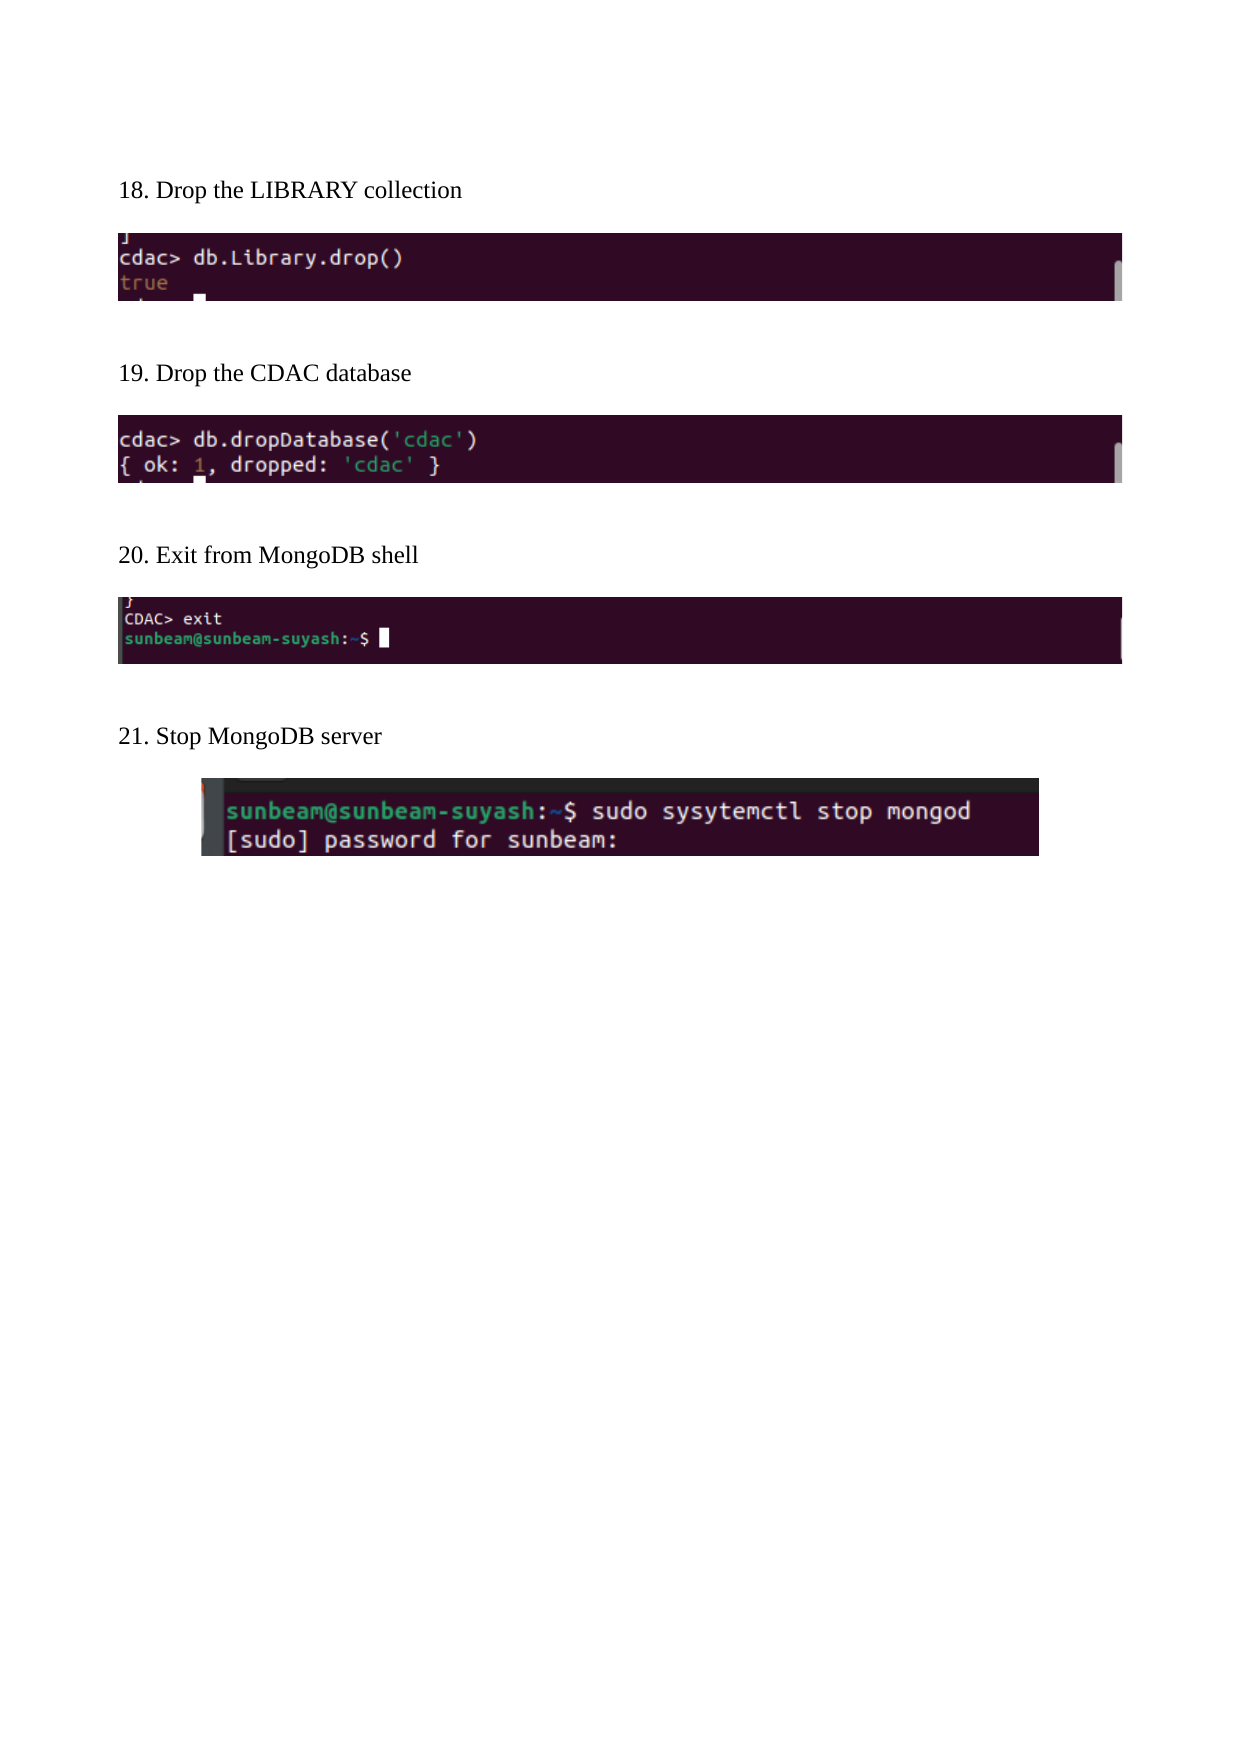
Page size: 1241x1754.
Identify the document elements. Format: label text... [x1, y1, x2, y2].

picture [118, 233, 1123, 301]
text 18. Drop the LIBRARY collection [118, 176, 1122, 204]
text 19. Drop the CDAC database [118, 358, 1122, 387]
picture [118, 415, 1123, 483]
text 21. Stop MongoDB server [118, 721, 1122, 750]
picture [201, 778, 1039, 856]
picture [118, 597, 1123, 664]
text 20. Exit from MongoDB shell [118, 540, 1122, 569]
